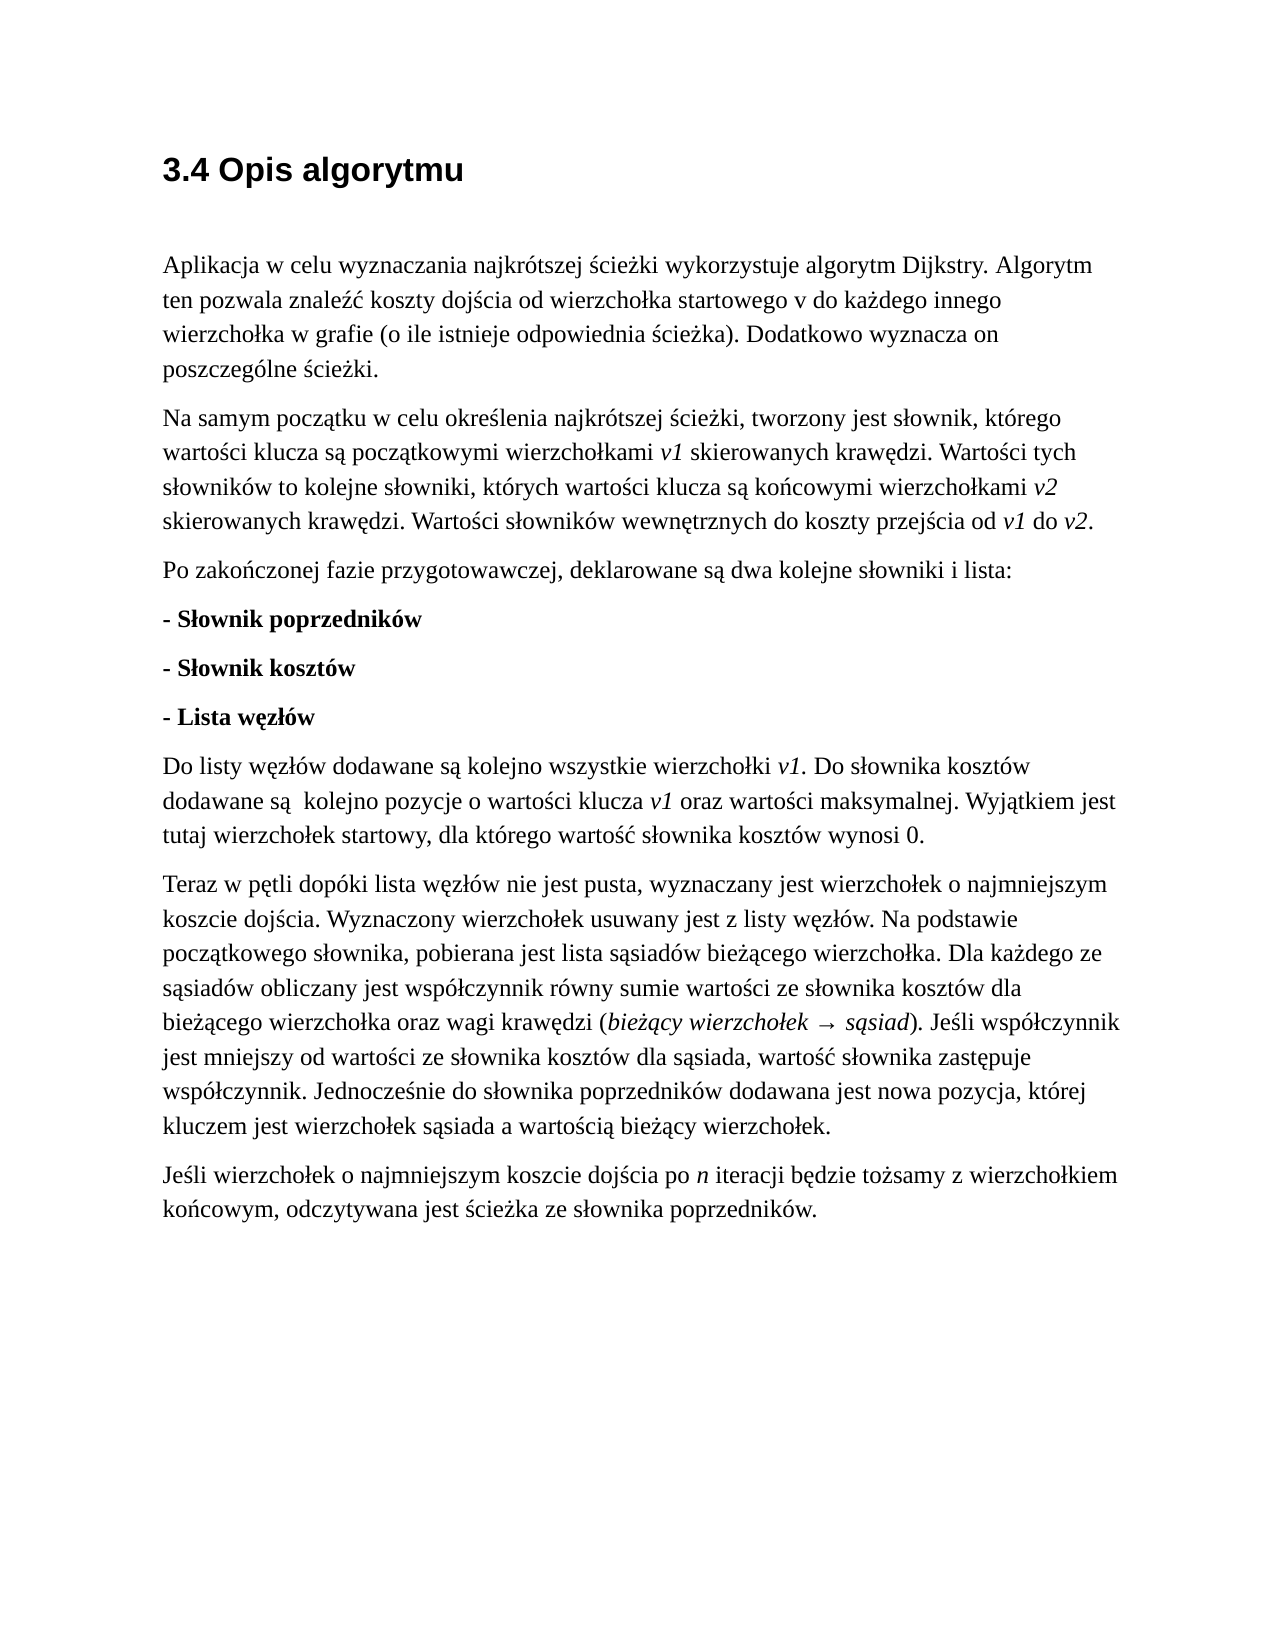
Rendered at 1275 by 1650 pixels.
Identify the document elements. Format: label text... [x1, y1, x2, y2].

text Jeśli wierzchołek o najmniejszym koszcie dojścia po n iteracji będzie tożsamy z wierzchołkiem końcowym, odczytywana jest ścieżka ze słownika poprzedników. [162, 1160, 1127, 1223]
text Teraz w pętli dopóki lista węzłów nie jest pusta, wyznaczany jest wierzchołek o najmniejszym koszcie dojścia. Wyznaczony wierzchołek usuwany jest z listy węzłów. Na podstawie początkowego słownika, pobierana jest lista sąsiadów bieżącego wierzchołka. Dla każdego ze sąsiadów obliczany jest współczynnik równy sumie wartości ze słownika kosztów dla bieżącego wierzchołka oraz wagi krawędzi (bieżący wierzchołek → sąsiad). Jeśli współczynnik jest mniejszy od wartości ze słownika kosztów dla sąsiada, wartość słownika zastępuje współczynnik. Jednocześnie do słownika poprzedników dodawana jest nowa pozycja, której kluczem jest wierzchołek sąsiada a wartością bieżący wierzchołek. [162, 869, 1127, 1139]
text Po zakończonej fazie przygotowawczej, deklarowane są dwa kolejne słowniki i lista: [162, 555, 1127, 584]
text - Słownik kosztów [162, 653, 1127, 682]
text Do listy węzłów dodawane są kolejno wszystkie wierzchołki v1. Do słownika kosztów dodawane są kolejno pozycje o wartości klucza v1 oraz wartości maksymalnej. Wyjątkiem jest tutaj wierzchołek startowy, dla którego wartość słownika kosztów wynosi 0. [162, 751, 1127, 849]
text - Lista węzłów [162, 702, 1127, 731]
text - Słownik poprzedników [162, 604, 1127, 633]
subtitle 3.4 Opis algorytmu [162, 150, 1127, 189]
text Na samym początku w celu określenia najkrótszej ścieżki, tworzony jest słownik, którego wartości klucza są początkowymi wierzchołkami v1 skierowanych krawędzi. Wartości tych słowników to kolejne słowniki, których wartości klucza są końcowymi wierzchołkami v2 skierowanych krawędzi. Wartości słowników wewnętrznych do koszty przejścia od v1 do v2. [162, 403, 1127, 535]
text Aplikacja w celu wyznaczania najkrótszej ścieżki wykorzystuje algorytm Dijkstry. Algorytm ten pozwala znaleźć koszty dojścia od wierzchołka startowego v do każdego innego wierzchołka w grafie (o ile istnieje odpowiednia ścieżka). Dodatkowo wyznacza on poszczególne ścieżki. [162, 250, 1127, 382]
